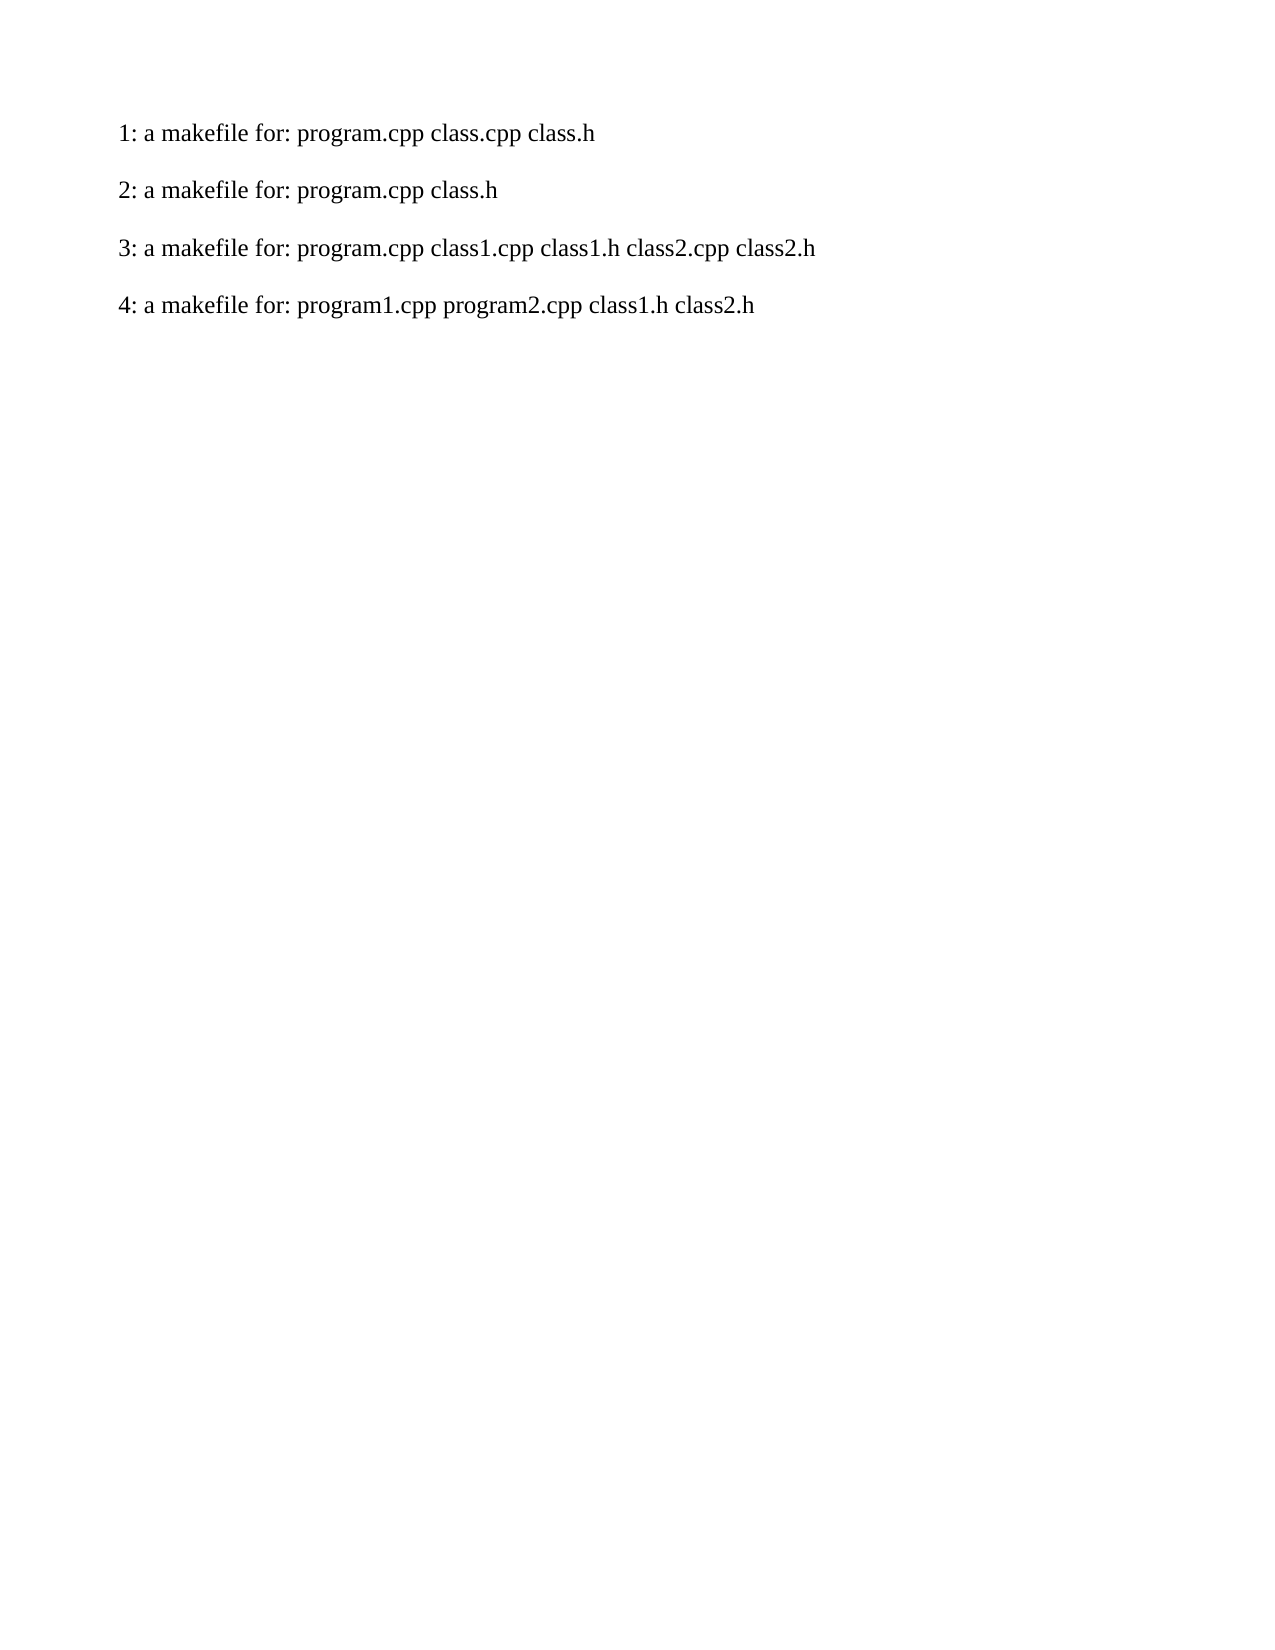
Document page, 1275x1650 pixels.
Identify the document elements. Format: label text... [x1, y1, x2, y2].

text 1: a makefile for: program.cpp class.cpp class.h [118, 118, 1157, 147]
text 3: a makefile for: program.cpp class1.cpp class1.h class2.cpp class2.h [118, 233, 1157, 262]
text 4: a makefile for: program1.cpp program2.cpp class1.h class2.h [118, 291, 1157, 319]
text 2: a makefile for: program.cpp class.h [118, 176, 1157, 204]
